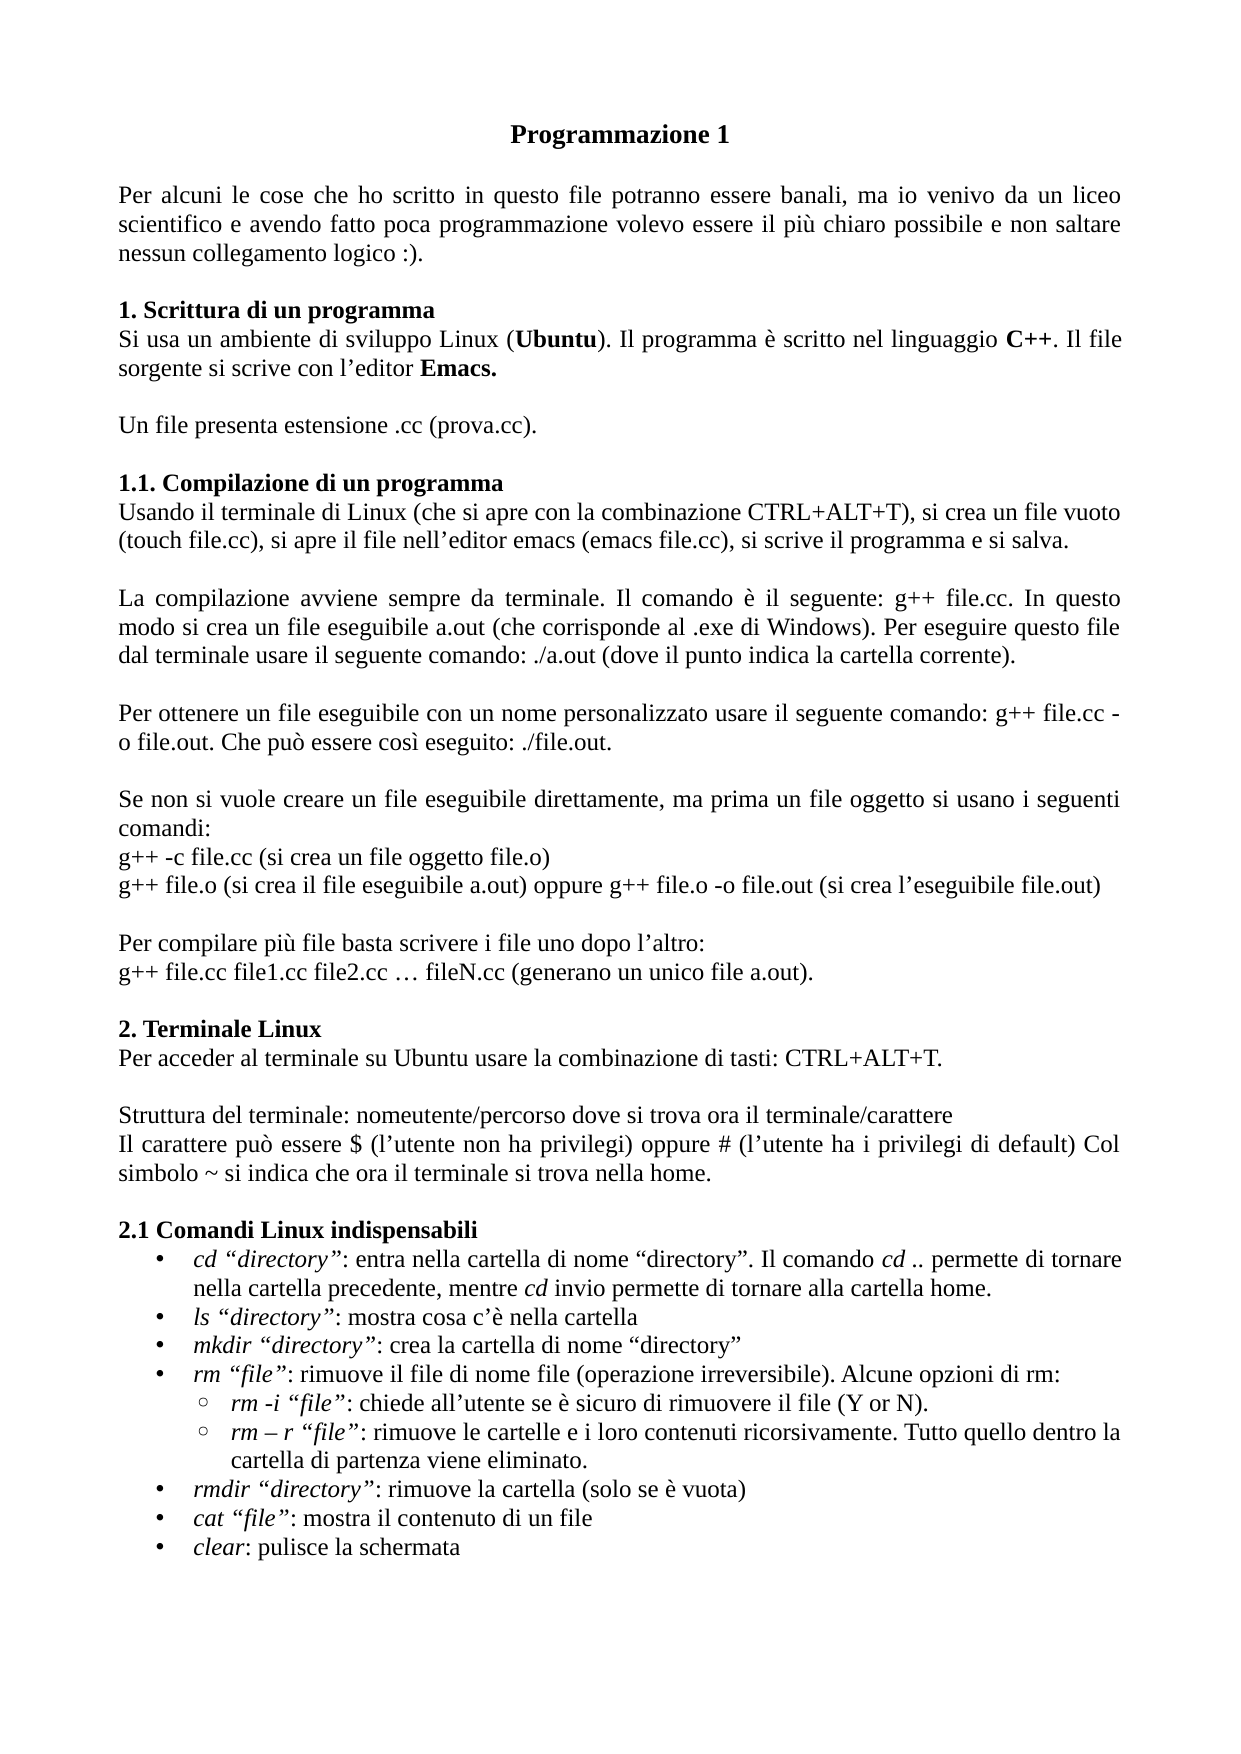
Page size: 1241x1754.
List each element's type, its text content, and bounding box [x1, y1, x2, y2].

text 1.1. Compilazione di un programma [118, 468, 1122, 497]
text Si usa un ambiente di sviluppo Linux (Ubuntu). Il programma è scritto nel linguaggio C++. Il file sorgente si scrive con l’editor Emacs. [118, 324, 1122, 382]
text Per compilare più file basta scrivere i file uno dopo l’altro: [118, 928, 1122, 957]
text Un file presenta estensione .cc (prova.cc). [118, 410, 1122, 439]
text 2. Terminale Linux [118, 1014, 1122, 1043]
text 2.1 Comandi Linux indispensabili [118, 1215, 1122, 1244]
list rmdir “directory”: rimuove la cartella (solo se è vuota) [156, 1474, 1122, 1503]
text Per acceder al terminale su Ubuntu usare la combinazione di tasti: CTRL+ALT+T. [118, 1043, 1122, 1072]
text Per ottenere un file eseguibile con un nome personalizzato usare il seguente comando: g++ file.cc -o file.out. Che può essere così eseguito: ./file.out. [118, 698, 1122, 755]
list cat “file”: mostra il contenuto di un file [156, 1503, 1122, 1532]
text g++ -c file.cc (si crea un file oggetto file.o) [118, 842, 1122, 870]
text Per alcuni le cose che ho scritto in questo file potranno essere banali, ma io venivo da un liceo scientifico e avendo fatto poca programmazione volevo essere il più chiaro possibile e non saltare nessun collegamento logico :). [118, 180, 1122, 267]
list cd “directory”: entra nella cartella di nome “directory”. Il comando cd .. permette di tornare nella cartella precedente, mentre cd invio permette di tornare alla cartella home. [156, 1244, 1122, 1302]
list rm – r “file”: rimuove le cartelle e i loro contenuti ricorsivamente. Tutto quello dentro la cartella di partenza viene eliminato. [193, 1417, 1122, 1474]
text La compilazione avviene sempre da terminale. Il comando è il seguente: g++ file.cc. In questo modo si crea un file eseguibile a.out (che corrisponde al .exe di Windows). Per eseguire questo file dal terminale usare il seguente comando: ./a.out (dove il punto indica la cartella corrente). [118, 583, 1122, 669]
text g++ file.cc file1.cc file2.cc … fileN.cc (generano un unico file a.out). [118, 957, 1122, 985]
list rm -i “file”: chiede all’utente se è sicuro di rimuovere il file (Y or N). [193, 1388, 1122, 1417]
text Il carattere può essere $ (l’utente non ha privilegi) oppure # (l’utente ha i privilegi di default) Col simbolo ~ si indica che ora il terminale si trova nella home. [118, 1129, 1122, 1187]
list clear: pulisce la schermata [156, 1532, 1122, 1560]
text 1. Scrittura di un programma [118, 295, 1122, 324]
text g++ file.o (si crea il file eseguibile a.out) oppure g++ file.o -o file.out (si crea l’eseguibile file.out) [118, 870, 1122, 899]
text Usando il terminale di Linux (che si apre con la combinazione CTRL+ALT+T), si crea un file vuoto (touch file.cc), si apre il file nell’editor emacs (emacs file.cc), si scrive il programma e si salva. [118, 497, 1122, 554]
text Programmazione 1 [118, 118, 1122, 149]
text Struttura del terminale: nomeutente/percorso dove si trova ora il terminale/carattere [118, 1100, 1122, 1129]
text Se non si vuole creare un file eseguibile direttamente, ma prima un file oggetto si usano i seguenti comandi: [118, 784, 1122, 842]
list mkdir “directory”: crea la cartella di nome “directory” [156, 1330, 1122, 1359]
list ls “directory”: mostra cosa c’è nella cartella [156, 1302, 1122, 1330]
list rm “file”: rimuove il file di nome file (operazione irreversibile). Alcune opzioni di rm: [156, 1359, 1122, 1388]
